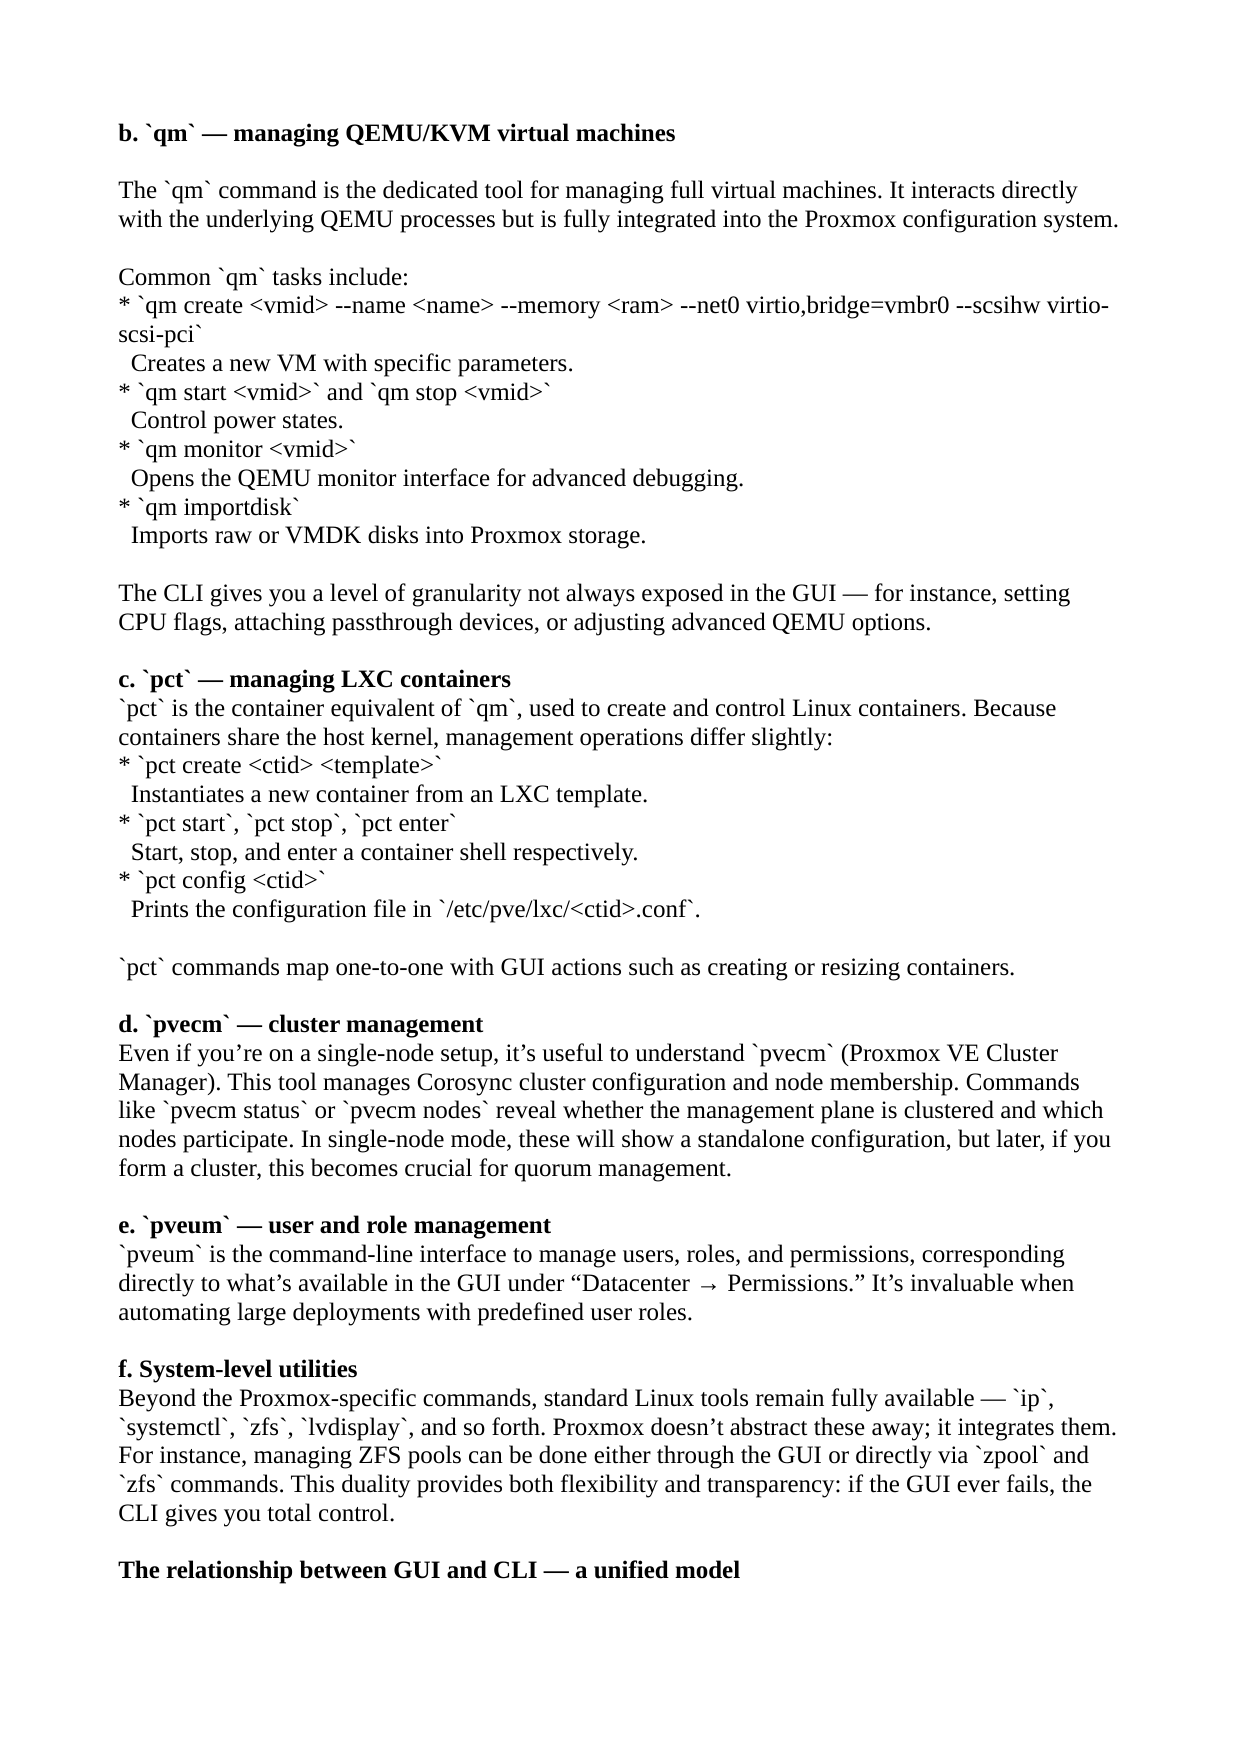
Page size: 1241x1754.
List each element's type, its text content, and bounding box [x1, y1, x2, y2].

text * `pct create <ctid> <template>` [118, 751, 1122, 779]
text The CLI gives you a level of granularity not always exposed in the GUI — for instance, setting CPU flags, attaching passthrough devices, or adjusting advanced QEMU options. [118, 578, 1122, 636]
text The relationship between GUI and CLI — a unified model [118, 1556, 1122, 1584]
text d. `pvecm` — cluster management [118, 1009, 1122, 1038]
text Even if you’re on a single-node setup, it’s useful to understand `pvecm` (Proxmox VE Cluster Manager). This tool manages Corosync cluster configuration and node membership. Commands like `pvecm status` or `pvecm nodes` reveal whether the management plane is clustered and which nodes participate. In single-node mode, these will show a standalone configuration, but later, if you form a cluster, this becomes crucial for quorum management. [118, 1038, 1122, 1182]
text * `pct start`, `pct stop`, `pct enter` [118, 808, 1122, 837]
text * `qm importdisk` [118, 492, 1122, 521]
text Imports raw or VMDK disks into Proxmox storage. [118, 521, 1122, 549]
text The `qm` command is the dedicated tool for managing full virtual machines. It interacts directly with the underlying QEMU processes but is fully integrated into the Proxmox configuration system. [118, 176, 1122, 233]
text Control power states. [118, 406, 1122, 434]
text Start, stop, and enter a container shell respectively. [118, 837, 1122, 866]
text e. `pveum` — user and role management [118, 1211, 1122, 1239]
text `pveum` is the command-line interface to manage users, roles, and permissions, corresponding directly to what’s available in the GUI under “Datacenter → Permissions.” It’s invaluable when automating large deployments with predefined user roles. [118, 1239, 1122, 1326]
text c. `pct` — managing LXC containers [118, 664, 1122, 693]
text `pct` commands map one-to-one with GUI actions such as creating or resizing containers. [118, 952, 1122, 981]
text Opens the QEMU monitor interface for advanced debugging. [118, 463, 1122, 492]
text Creates a new VM with specific parameters. [118, 348, 1122, 377]
text * `qm start <vmid>` and `qm stop <vmid>` [118, 377, 1122, 406]
text * `qm create <vmid> --name <name> --memory <ram> --net0 virtio,bridge=vmbr0 --scsihw virtio-scsi-pci` [118, 291, 1122, 348]
text * `qm monitor <vmid>` [118, 434, 1122, 463]
text Beyond the Proxmox-specific commands, standard Linux tools remain fully available — `ip`, `systemctl`, `zfs`, `lvdisplay`, and so forth. Proxmox doesn’t abstract these away; it integrates them. For instance, managing ZFS pools can be done either through the GUI or directly via `zpool` and `zfs` commands. This duality provides both flexibility and transparency: if the GUI ever fails, the CLI gives you total control. [118, 1383, 1122, 1527]
text f. System-level utilities [118, 1354, 1122, 1383]
text Common `qm` tasks include: [118, 262, 1122, 291]
text * `pct config <ctid>` [118, 866, 1122, 894]
text Instantiates a new container from an LXC template. [118, 779, 1122, 808]
text `pct` is the container equivalent of `qm`, used to create and control Linux containers. Because containers share the host kernel, management operations differ slightly: [118, 693, 1122, 751]
text Prints the configuration file in `/etc/pve/lxc/<ctid>.conf`. [118, 894, 1122, 923]
text b. `qm` — managing QEMU/KVM virtual machines [118, 118, 1122, 147]
